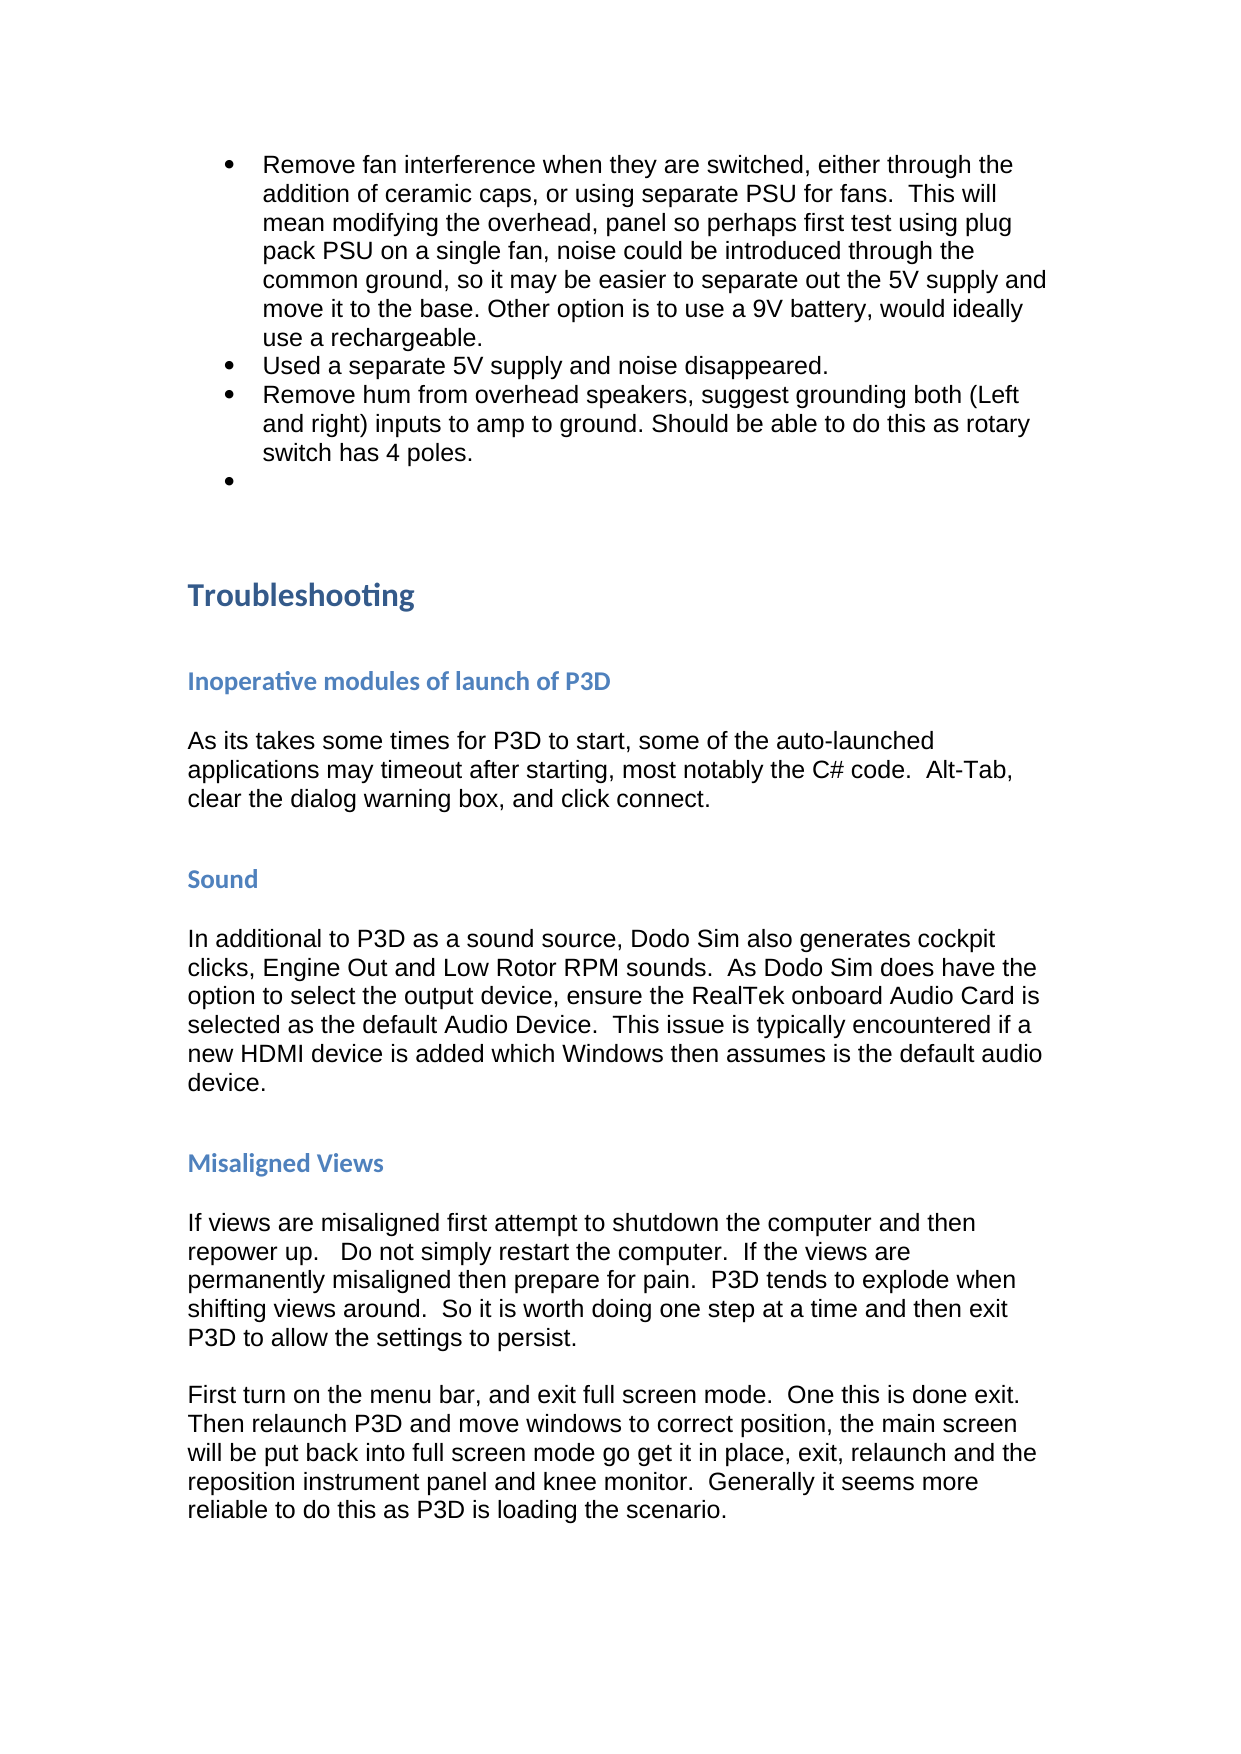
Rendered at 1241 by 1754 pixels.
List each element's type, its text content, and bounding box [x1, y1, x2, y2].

subtitle Inoperative modules of launch of P3D [187, 664, 1053, 697]
text First turn on the menu bar, and exit full screen mode. One this is done exit. Then relaunch P3D and move windows to correct position, the main screen will be put back into full screen mode go get it in place, exit, relaunch and the reposition instrument panel and knee monitor. Generally it seems more reliable to do this as P3D is loading the scenario. [187, 1380, 1053, 1524]
text If views are misaligned first attempt to shutdown the computer and then repower up. Do not simply restart the computer. If the views are permanently misaligned then prepare for pain. P3D tends to explode when shifting views around. So it is worth doing one step at a time and then exit P3D to allow the settings to persist. [187, 1208, 1053, 1351]
subtitle Troubleshooting [187, 574, 1053, 615]
subtitle Misaligned Views [187, 1146, 1053, 1179]
subtitle Sound [187, 862, 1053, 895]
list Used a separate 5V supply and noise disappeared. [225, 351, 1053, 380]
list Remove fan interference when they are switched, either through the addition of ceramic caps, or using separate PSU for fans. This will mean modifying the overhead, panel so perhaps first test using plug pack PSU on a single fan, noise could be introduced through the common ground, so it may be easier to separate out the 5V supply and move it to the base. Other option is to use a 9V battery, would ideally use a rechargeable. [225, 150, 1053, 351]
text In additional to P3D as a sound source, Dodo Sim also generates cockpit clicks, Engine Out and Low Rotor RPM sounds. As Dodo Sim does have the option to select the output device, ensure the RealTek onboard Audio Card is selected as the default Audio Device. This issue is typically encountered if a new HDMI device is added which Windows then assumes is the default audio device. [187, 924, 1053, 1096]
list Remove hum from overhead speakers, suggest grounding both (Left and right) inputs to amp to ground. Should be able to do this as rotary switch has 4 poles. [225, 380, 1053, 467]
text As its takes some times for P3D to start, some of the auto-launched applications may timeout after starting, most notably the C# code. Alt-Tab, clear the dialog warning box, and click connect. [187, 726, 1053, 812]
